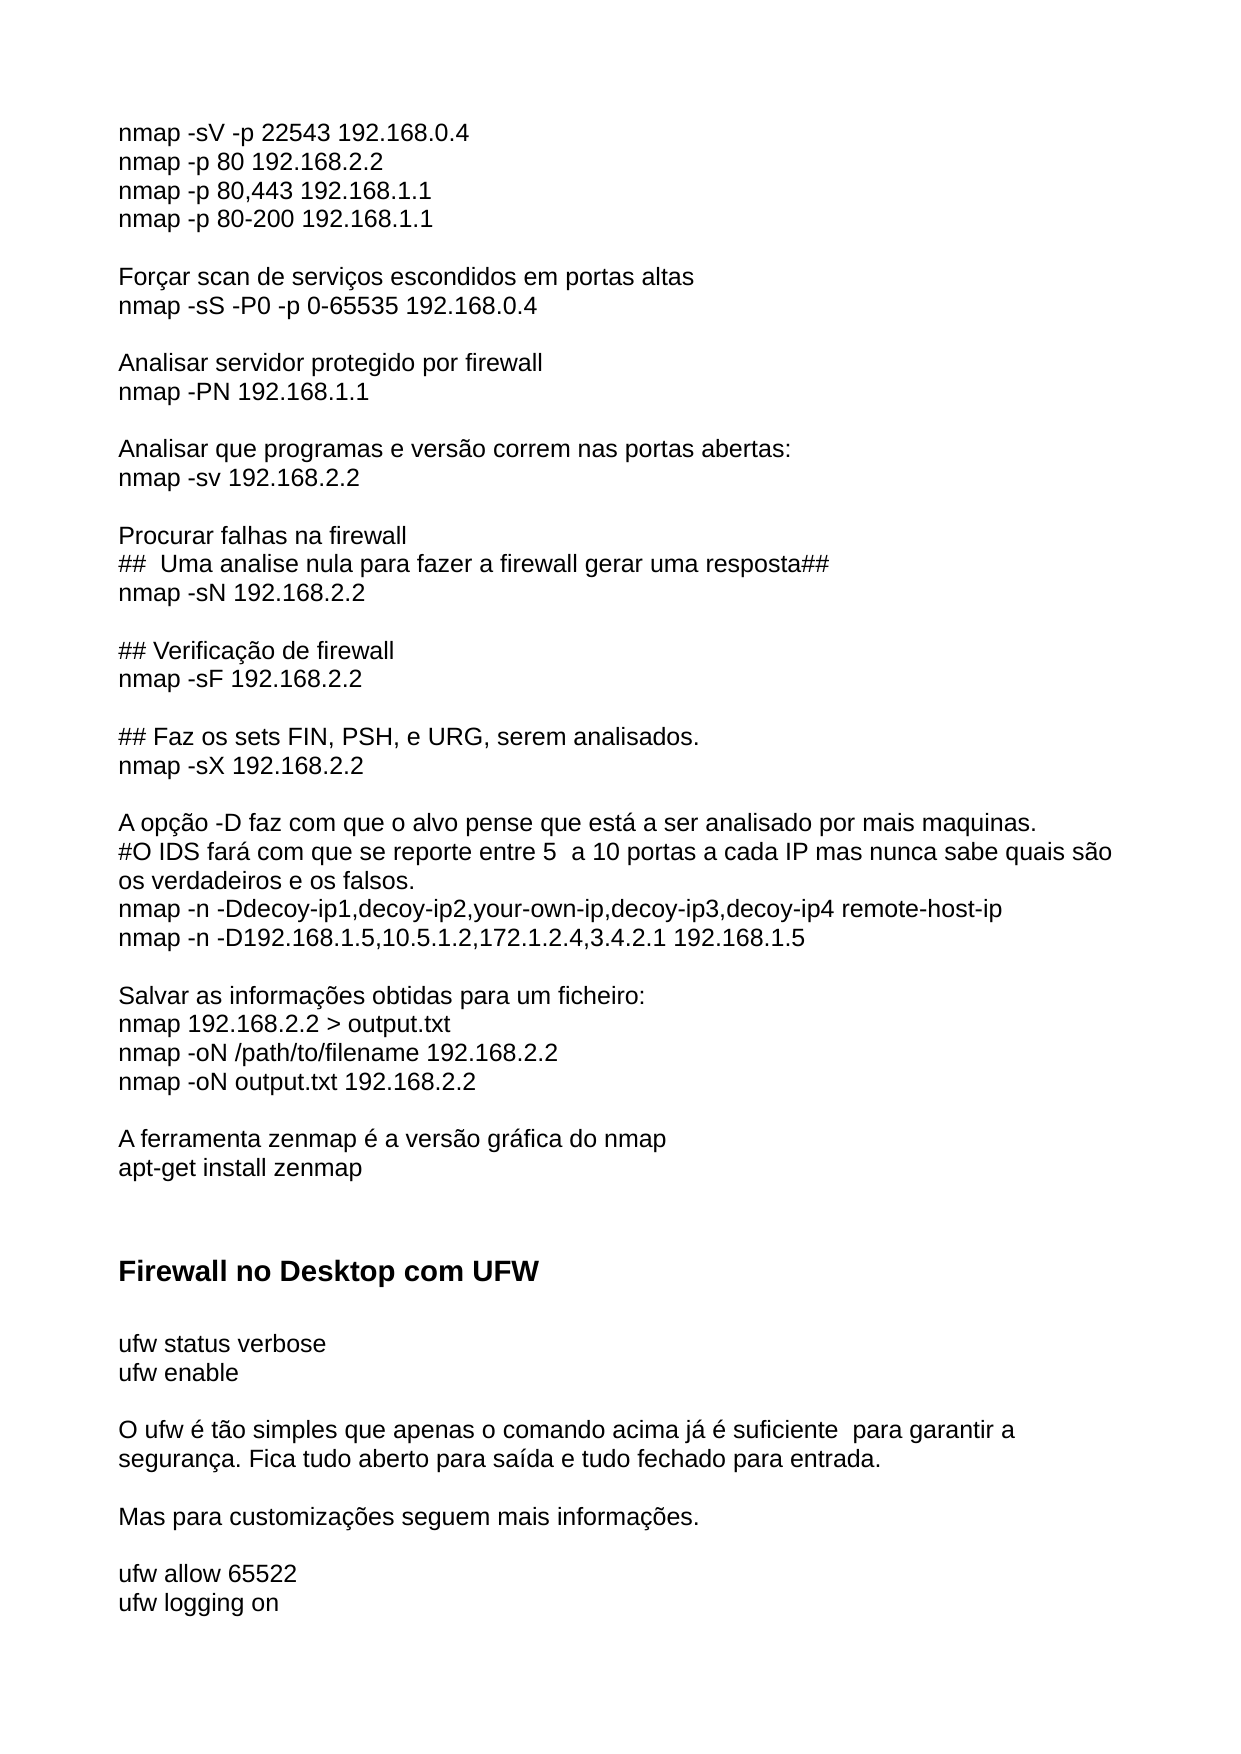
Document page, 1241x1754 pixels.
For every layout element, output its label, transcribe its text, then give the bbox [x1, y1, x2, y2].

text nmap -sF 192.168.2.2 [118, 664, 1122, 693]
text nmap -p 80 192.168.2.2 [118, 147, 1122, 176]
text Mas para customizações seguem mais informações. [118, 1501, 1122, 1530]
text nmap -n -D192.168.1.5,10.5.1.2,172.1.2.4,3.4.2.1 192.168.1.5 [118, 923, 1122, 952]
text nmap 192.168.2.2 > output.txt [118, 1009, 1122, 1038]
text nmap -sN 192.168.2.2 [118, 578, 1122, 607]
text nmap -sv 192.168.2.2 [118, 463, 1122, 492]
text nmap -sS -P0 -p 0-65535 192.168.0.4 [118, 291, 1122, 319]
text nmap -oN /path/to/filename 192.168.2.2 [118, 1038, 1122, 1067]
text nmap -PN 192.168.1.1 [118, 377, 1122, 406]
text #O IDS fará com que se reporte entre 5 a 10 portas a cada IP mas nunca sabe quais são os verdadeiros e os falsos. [118, 837, 1122, 894]
text ufw allow 65522 [118, 1559, 1122, 1588]
text Procurar falhas na firewall [118, 521, 1122, 549]
text ufw status verbose [118, 1329, 1122, 1358]
text nmap -sV -p 22543 192.168.0.4 [118, 118, 1122, 147]
text ufw logging on [118, 1588, 1122, 1616]
text A opção -D faz com que o alvo pense que está a ser analisado por mais maquinas. [118, 808, 1122, 837]
subtitle Firewall no Desktop com UFW [118, 1254, 1122, 1288]
text nmap -n -Ddecoy-ip1,decoy-ip2,your-own-ip,decoy-ip3,decoy-ip4 remote-host-ip [118, 894, 1122, 923]
text apt-get install zenmap [118, 1153, 1122, 1182]
text nmap -sX 192.168.2.2 [118, 751, 1122, 779]
text nmap -p 80,443 192.168.1.1 [118, 176, 1122, 204]
text O ufw é tão simples que apenas o comando acima já é suficiente para garantir a segurança. Fica tudo aberto para saída e tudo fechado para entrada. [118, 1415, 1122, 1473]
text Analisar servidor protegido por firewall [118, 348, 1122, 377]
text nmap -oN output.txt 192.168.2.2 [118, 1067, 1122, 1096]
text Salvar as informações obtidas para um ficheiro: [118, 981, 1122, 1009]
text nmap -p 80-200 192.168.1.1 [118, 204, 1122, 233]
text A ferramenta zenmap é a versão gráfica do nmap [118, 1124, 1122, 1153]
text Analisar que programas e versão correm nas portas abertas: [118, 434, 1122, 463]
text ## Faz os sets FIN, PSH, e URG, serem analisados. [118, 722, 1122, 751]
text Forçar scan de serviços escondidos em portas altas [118, 262, 1122, 291]
text ## Uma analise nula para fazer a firewall gerar uma resposta## [118, 549, 1122, 578]
text ## Verificação de firewall [118, 636, 1122, 664]
text ufw enable [118, 1358, 1122, 1386]
